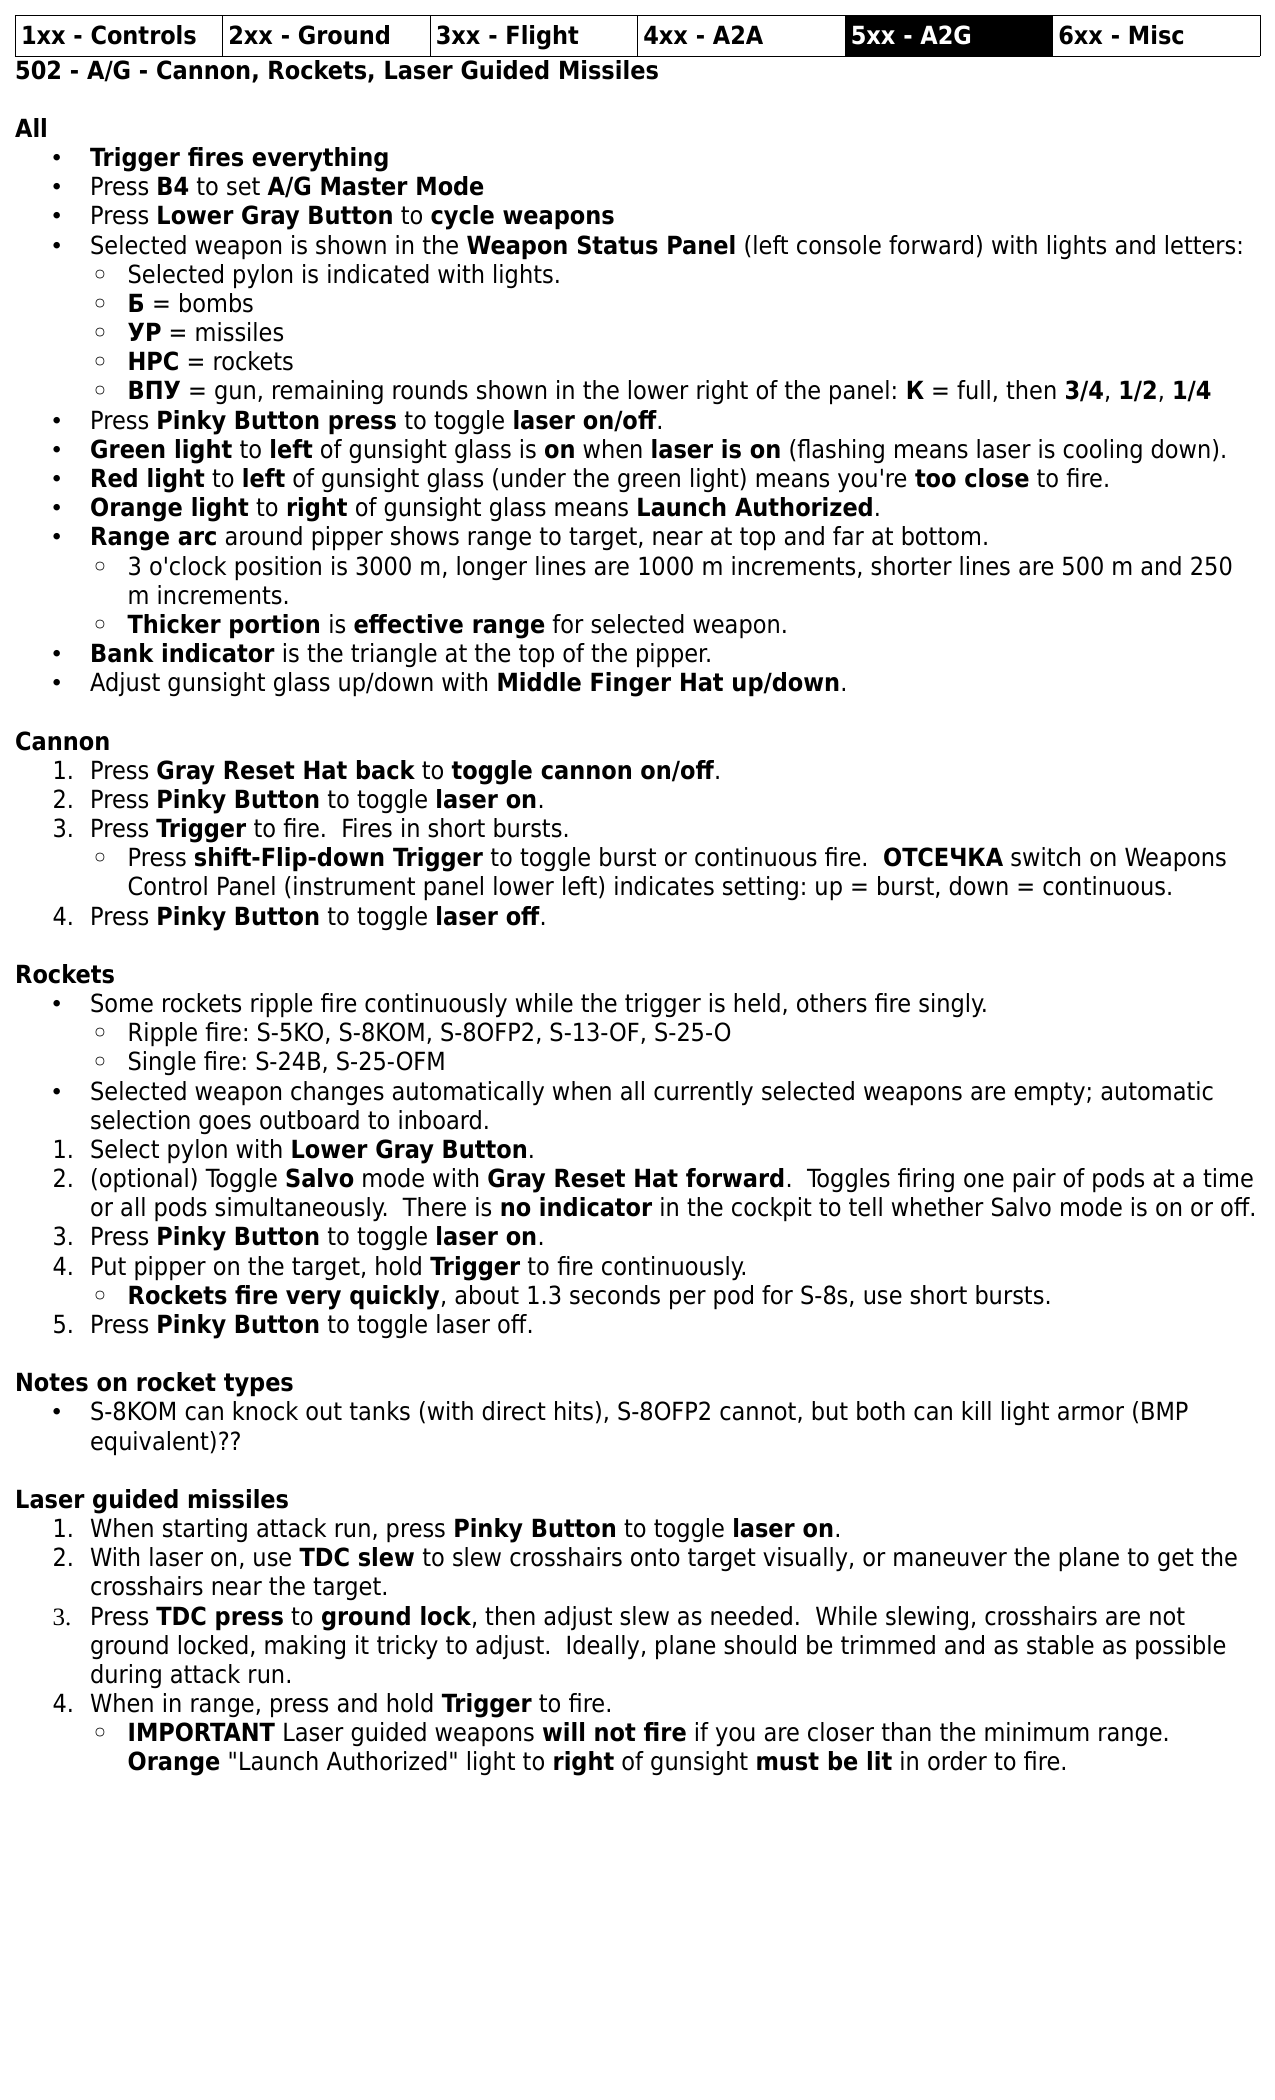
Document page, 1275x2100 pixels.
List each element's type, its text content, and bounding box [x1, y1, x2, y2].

list (optional) Toggle Salvo mode with Gray Reset Hat forward. Toggles firing one pair of pods at a time or all pods simultaneously. There is no indicator in the cockpit to tell whether Salvo mode is on or off. [52, 1164, 1260, 1222]
table_header 1xx - Controls [16, 16, 222, 56]
list Bank indicator is the triangle at the top of the pipper. [52, 639, 1260, 668]
list Adjust gunsight glass up/down with Middle Finger Hat up/down. [52, 668, 1260, 697]
list Press Trigger to fire. Fires in short bursts. [52, 814, 1260, 843]
list Press Pinky Button to toggle laser off. [52, 1310, 1260, 1339]
list Press Pinky Button to toggle laser off. [52, 902, 1260, 931]
list Green light to left of gunsight glass is on when laser is on (flashing means laser is cooling down). [52, 435, 1260, 464]
list ВПУ = gun, remaining rounds shown in the lower right of the panel: К = full, then 3/4, 1/2, 1/4 [90, 377, 1260, 406]
list Selected weapon is shown in the Weapon Status Panel (left console forward) with lights and letters: [52, 231, 1260, 260]
text Notes on rocket types [15, 1368, 1260, 1397]
table_header 6xx - Misc [1053, 16, 1260, 56]
list With laser on, use TDC slew to slew crosshairs onto target visually, or maneuver the plane to get the crosshairs near the target. [52, 1543, 1260, 1602]
table_header 2xx - Ground [223, 16, 430, 56]
list Put pipper on the target, hold Trigger to fire continuously. [52, 1252, 1260, 1281]
text Cannon [15, 727, 1260, 756]
list Press B4 to set A/G Master Mode [52, 172, 1260, 202]
list Press Gray Reset Hat back to toggle cannon on/off. [52, 756, 1260, 785]
list Rockets fire very quickly, about 1.3 seconds per pod for S-8s, use short bursts. [90, 1281, 1260, 1310]
list Some rockets ripple fire continuously while the trigger is held, others fire singly. [52, 989, 1260, 1018]
list Trigger fires everything [52, 143, 1260, 172]
list 3 o'clock position is 3000 m, longer lines are 1000 m increments, shorter lines are 500 m and 250 m increments. [90, 552, 1260, 610]
text Laser guided missiles [15, 1485, 1260, 1514]
list Press Lower Gray Button to cycle weapons [52, 202, 1260, 231]
list НРС = rockets [90, 347, 1260, 377]
list When in range, press and hold Trigger to fire. [52, 1689, 1260, 1718]
list Press Pinky Button press to toggle laser on/off. [52, 406, 1260, 435]
list Thicker portion is effective range for selected weapon. [90, 610, 1260, 639]
table_header 3xx - Flight [431, 16, 637, 56]
list Press shift-Flip-down Trigger to toggle burst or continuous fire. ОТСЕЧКА switch on Weapons Control Panel (instrument panel lower left) indicates setting: up = burst, down = continuous. [90, 843, 1260, 902]
list Red light to left of gunsight glass (under the green light) means you're too close to fire. [52, 464, 1260, 493]
table_header 4xx - A2A [638, 16, 845, 56]
list Press Pinky Button to toggle laser on. [52, 1222, 1260, 1252]
table_header 5xx - A2G [846, 16, 1052, 56]
list Range arc around pipper shows range to target, near at top and far at bottom. [52, 522, 1260, 552]
text All [15, 114, 1260, 143]
list S-8KOM can knock out tanks (with direct hits), S-8OFP2 cannot, but both can kill light armor (BMP equivalent)?? [52, 1397, 1260, 1456]
list Select pylon with Lower Gray Button. [52, 1135, 1260, 1164]
list Б = bombs [90, 289, 1260, 318]
list Selected weapon changes automatically when all currently selected weapons are empty; automatic selection goes outboard to inboard. [52, 1077, 1260, 1135]
list Ripple fire: S-5KO, S-8KOM, S-8OFP2, S-13-OF, S-25-O [90, 1018, 1260, 1047]
list Press TDC press to ground lock, then adjust slew as needed. While slewing, crosshairs are not ground locked, making it tricky to adjust. Ideally, plane should be trimmed and as stable as possible during attack run. [52, 1602, 1260, 1689]
list IMPORTANT Laser guided weapons will not fire if you are closer than the minimum range. Orange "Launch Authorized" light to right of gunsight must be lit in order to fire. [90, 1718, 1260, 1777]
list Single fire: S-24B, S-25-OFM [90, 1047, 1260, 1077]
text 502 - A/G - Cannon, Rockets, Laser Guided Missiles [15, 57, 1260, 85]
list Orange light to right of gunsight glass means Launch Authorized. [52, 493, 1260, 522]
list Selected pylon is indicated with lights. [90, 260, 1260, 289]
list Press Pinky Button to toggle laser on. [52, 785, 1260, 814]
text Rockets [15, 960, 1260, 989]
list УР = missiles [90, 318, 1260, 347]
list When starting attack run, press Pinky Button to toggle laser on. [52, 1514, 1260, 1543]
